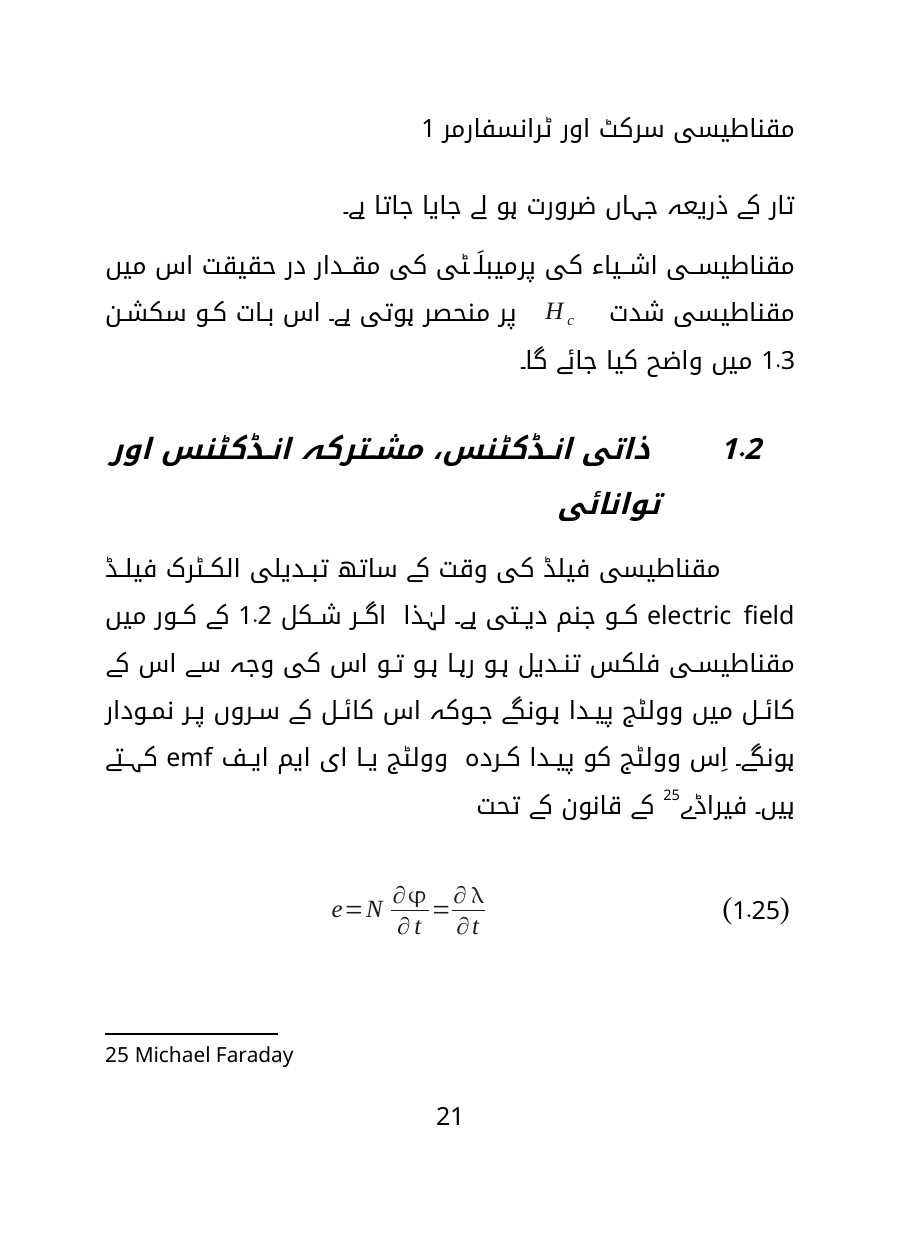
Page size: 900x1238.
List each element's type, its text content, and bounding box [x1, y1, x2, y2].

text مقناطیسی فیلڈ کی وقت کے ساتھ تبدیلی الکٹرک فیلڈ electric field کو جنم دیتی ہے۔ لہٰذا اگر شکل 1.2 کے کور میں مقناطیسی فلکس تندیل ہو رہا ہو تو اس کی وجہ سے اس کے کائل میں وولٹج پیدا ہونگے جوکہ اس کائل کے سروں پر نمودار ہونگے۔ اِس وولٹج کو پیدا کردہ وولٹج یا ای ایم ایف emf کہتے ہیں۔ فیراڈے کے قانون کے تحت [105, 545, 795, 829]
table_header (1.25) [705, 876, 795, 959]
table_header [105, 876, 704, 959]
text Michael Faraday [105, 1040, 795, 1068]
text مقناطیسی اشیاء کی پرمیبلَٹی کی مقدار در حقیقت اس میں مقناطیسی شدت پر منحصر ہوتی ہے۔ اس بات کو سکشن 1.3 میں واضح کیا جائے گا۔ [105, 242, 795, 384]
subtitle ذاتی انڈکٹنس، مشترکہ انڈکٹنس اور توانائی [105, 422, 720, 533]
text کسی بھی مقناطیسی سرکٹ کو حل کرتے وقت سب سے پہلے اس میں مقناطیسی دباؤ سے پیدا مقناطیسی شدت کی سمت دائیں ہاتھ کے قانون سے معلوم کی جاتی ہے۔ ایسے سرکٹوں میں مقناطیسی کور کا استعمال مقناطیسی فلکس کو اپنے مرضی کے راستوں پابند رکھنے کے لئے استعمال کی جاتی ہے۔ یہ بالکل اسی طرح ہے جیسے برقی کرنٹ کو بجلی کی تار کے ذریعہ جہاں ضرورت ہو لے جایا جاتا ہے۔ [105, 182, 795, 230]
